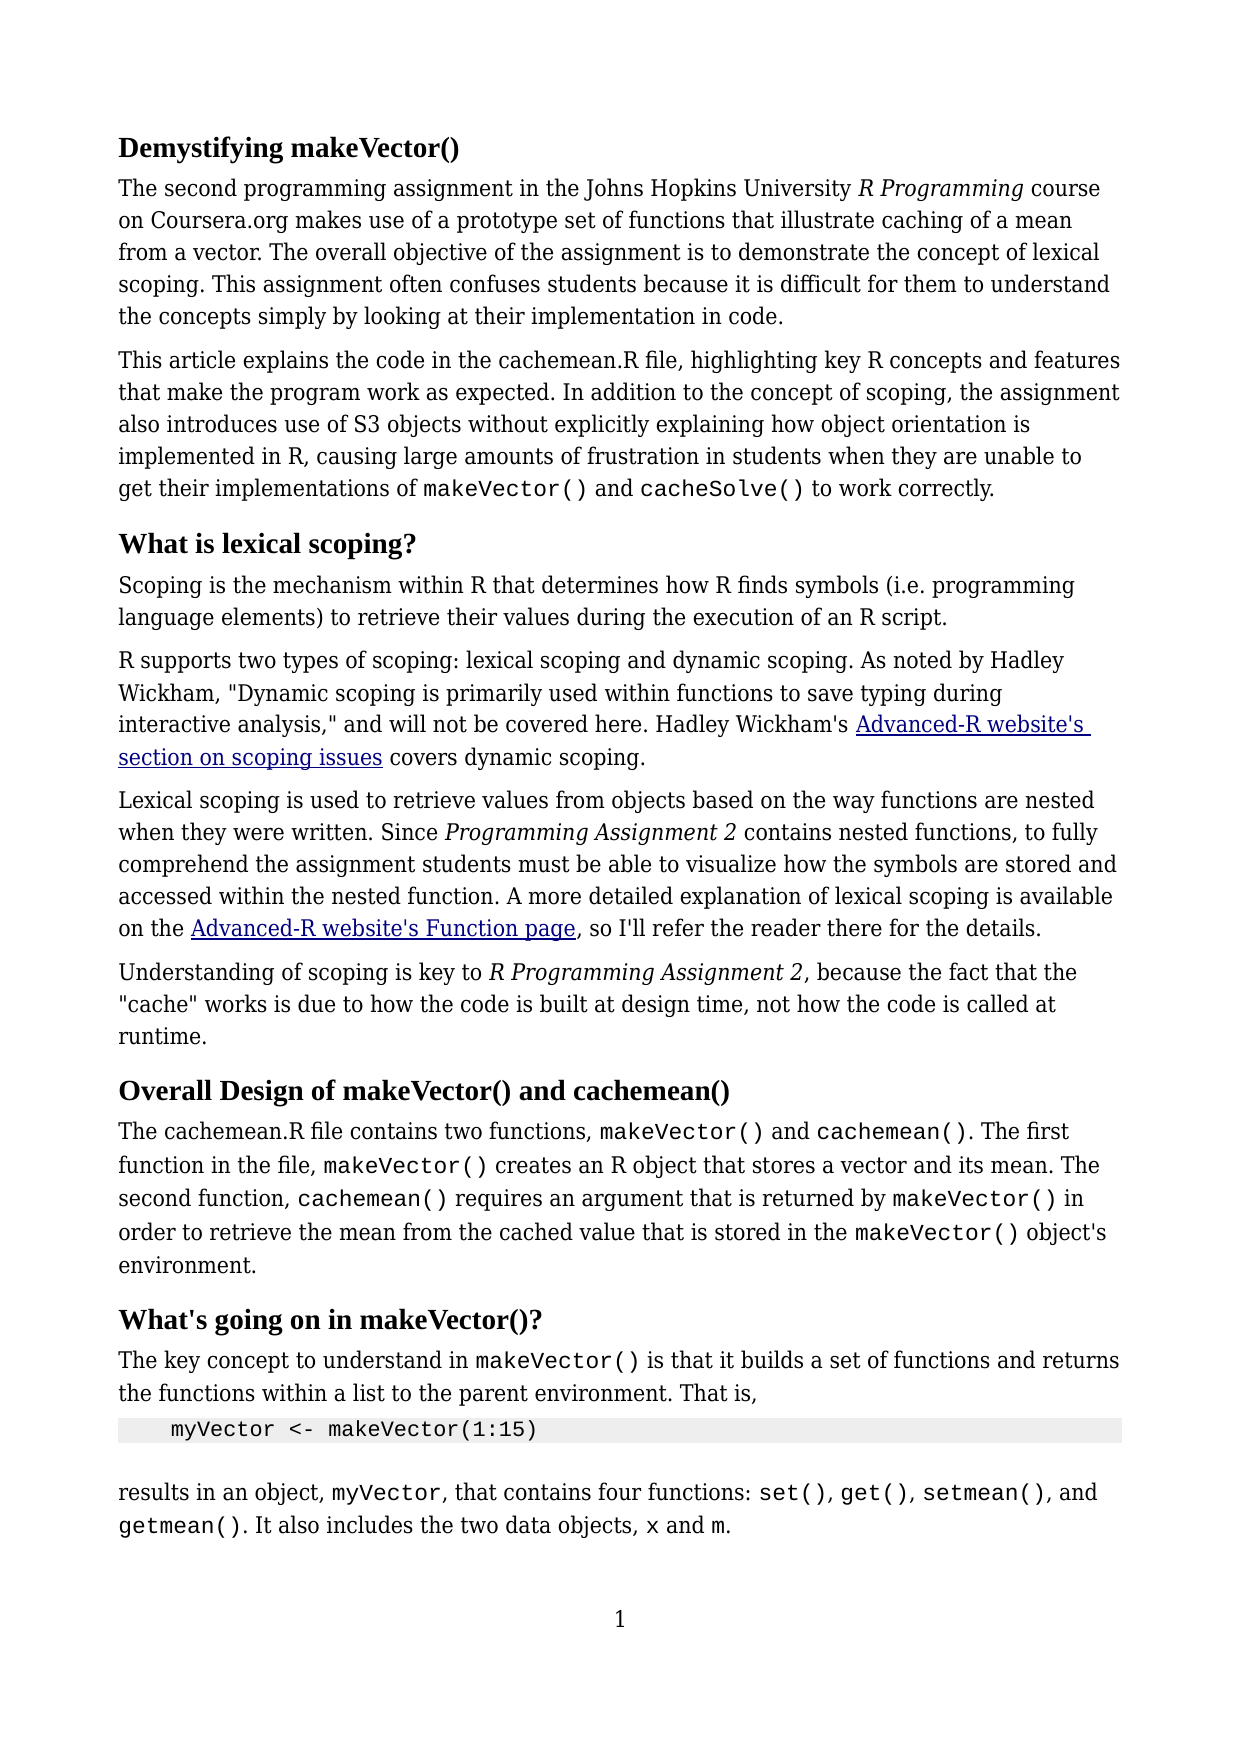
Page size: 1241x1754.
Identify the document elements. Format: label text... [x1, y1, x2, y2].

text Understanding of scoping is key to R Programming Assignment 2, because the fact that the "cache" works is due to how the code is built at design time, not how the code is called at runtime. [118, 959, 1122, 1050]
subtitle Overall Design of makeVector() and cachemean() [118, 1073, 1122, 1106]
text The key concept to understand in makeVector() is that it builds a set of functions and returns the functions within a list to the parent environment. That is, [118, 1347, 1122, 1407]
subtitle Demystifying makeVector() [118, 130, 1122, 163]
text myVector <- makeVector(1:15) [118, 1418, 1122, 1443]
text Lexical scoping is used to retrieve values from objects based on the way functions are nested when they were written. Since Programming Assignment 2 contains nested functions, to fully comprehend the assignment students must be able to visualize how the symbols are stored and accessed within the nested function. A more detailed explanation of lexical scoping is available on the Advanced-R website's Function page, so I'll refer the reader there for the details. [118, 787, 1122, 942]
subtitle What's going on in makeVector()? [118, 1302, 1122, 1335]
subtitle What is lexical scoping? [118, 526, 1122, 560]
text The cachemean.R file contains two functions, makeVector() and cachemean(). The first function in the file, makeVector() creates an R object that stores a vector and its mean. The second function, cachemean() requires an argument that is returned by makeVector() in order to retrieve the mean from the cached value that is stored in the makeVector() object's environment. [118, 1118, 1122, 1279]
text This article explains the code in the cachemean.R file, highlighting key R concepts and features that make the program work as expected. In addition to the concept of scoping, the assignment also introduces use of S3 objects without explicitly explaining how object orientation is implemented in R, causing large amounts of frustration in students when they are unable to get their implementations of makeVector() and cacheSolve() to work correctly. [118, 347, 1122, 503]
text The second programming assignment in the Johns Hopkins University R Programming course on Coursera.org makes use of a prototype set of functions that illustrate caching of a mean from a vector. The overall objective of the assignment is to demonstrate the concept of lexical scoping. This assignment often confuses students because it is difficult for them to understand the concepts simply by looking at their implementation in code. [118, 175, 1122, 330]
text results in an object, myVector, that contains four functions: set(), get(), setmean(), and getmean(). It also includes the two data objects, x and m. [118, 1479, 1122, 1540]
text Scoping is the mechanism within R that determines how R finds symbols (i.e. programming language elements) to retrieve their values during the execution of an R script. [118, 572, 1122, 631]
text R supports two types of scoping: lexical scoping and dynamic scoping. As noted by Hadley Wickham, "Dynamic scoping is primarily used within functions to save typing during interactive analysis," and will not be covered here. Hadley Wickham's Advanced-R website's section on scoping issues covers dynamic scoping. [118, 648, 1122, 770]
